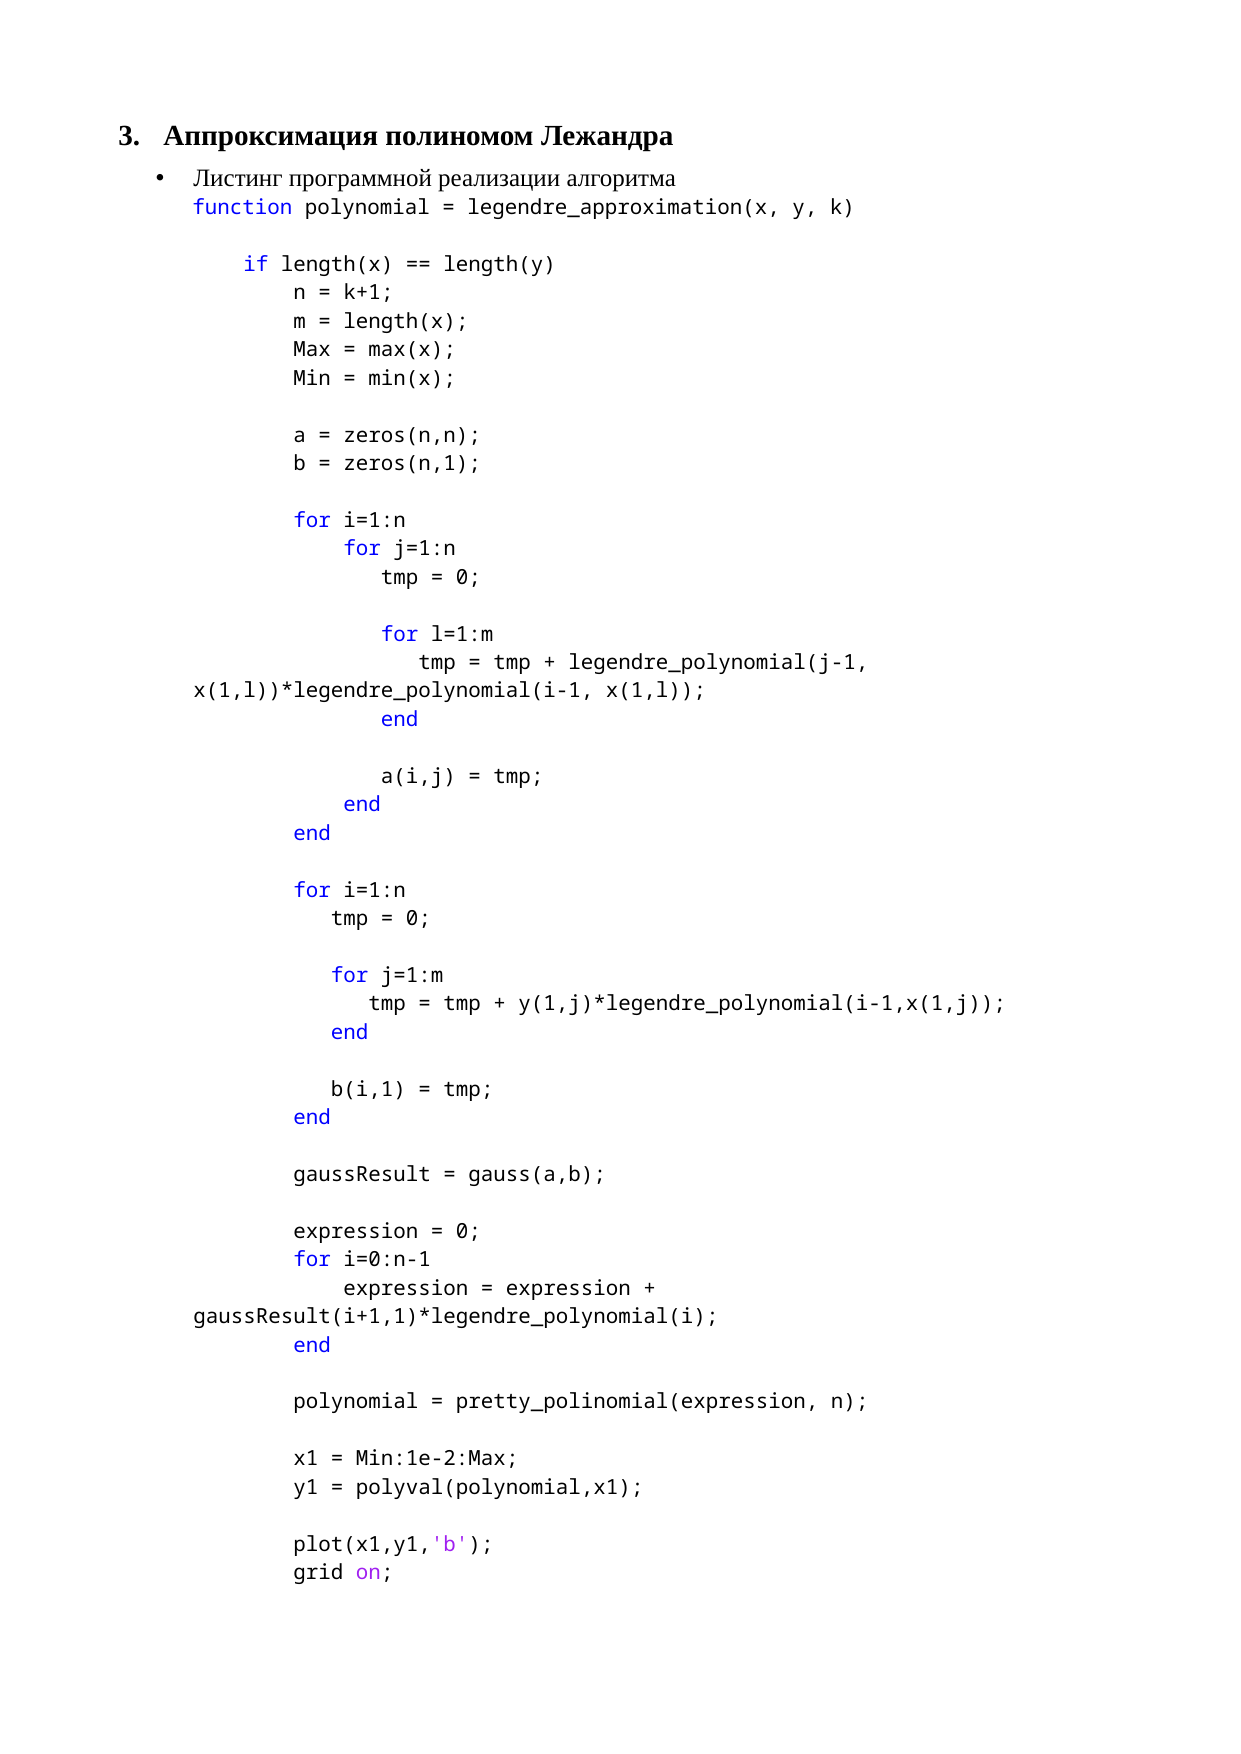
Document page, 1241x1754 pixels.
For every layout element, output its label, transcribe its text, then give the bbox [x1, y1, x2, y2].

text end [193, 1330, 1122, 1358]
text b(i,1) = tmp; [193, 1074, 1122, 1102]
text gaussResult = gauss(a,b); [193, 1159, 1122, 1187]
text function polynomial = legendre_approximation(x, y, k) [192, 192, 1122, 221]
text for i=1:n [193, 875, 1122, 903]
text a(i,j) = tmp; [193, 761, 1122, 789]
text end [193, 1102, 1122, 1131]
text plot(x1,y1,'b'); [193, 1529, 1122, 1557]
text y1 = polyval(polynomial,x1); [193, 1472, 1122, 1500]
text tmp = tmp + y(1,j)*legendre_polynomial(i-1,x(1,j)); [193, 988, 1122, 1017]
text m = length(x); [193, 306, 1122, 334]
text b = zeros(n,1); [193, 448, 1122, 477]
text tmp = 0; [193, 903, 1122, 932]
text for i=0:n-1 [193, 1244, 1122, 1273]
text for i=1:n [193, 505, 1122, 533]
text for l=1:m [193, 619, 1122, 647]
text end [193, 789, 1122, 818]
text end [193, 1017, 1122, 1045]
text end [193, 704, 1122, 732]
text polynomial = pretty_polinomial(expression, n); [193, 1387, 1122, 1415]
text n = k+1; [193, 277, 1122, 306]
text tmp = 0; [193, 562, 1122, 590]
subtitle Аппроксимация полиномом Лежандра [118, 118, 1122, 152]
text for j=1:m [193, 960, 1122, 988]
text expression = expression + gaussResult(i+1,1)*legendre_polynomial(i); [193, 1273, 1122, 1330]
text if length(x) == length(y) [193, 249, 1122, 277]
text end [193, 818, 1122, 846]
text expression = 0; [193, 1216, 1122, 1244]
text tmp = tmp + legendre_polynomial(j-1, x(1,l))*legendre_polynomial(i-1, x(1,l)); [193, 647, 1122, 704]
text Max = max(x); [193, 334, 1122, 363]
text x1 = Min:1e-2:Max; [193, 1443, 1122, 1472]
text for j=1:n [193, 533, 1122, 562]
text grid on; [193, 1557, 1122, 1586]
subtitle Листинг программной реализации алгоритма [156, 163, 1122, 192]
text Min = min(x); [193, 363, 1122, 391]
text a = zeros(n,n); [193, 420, 1122, 448]
